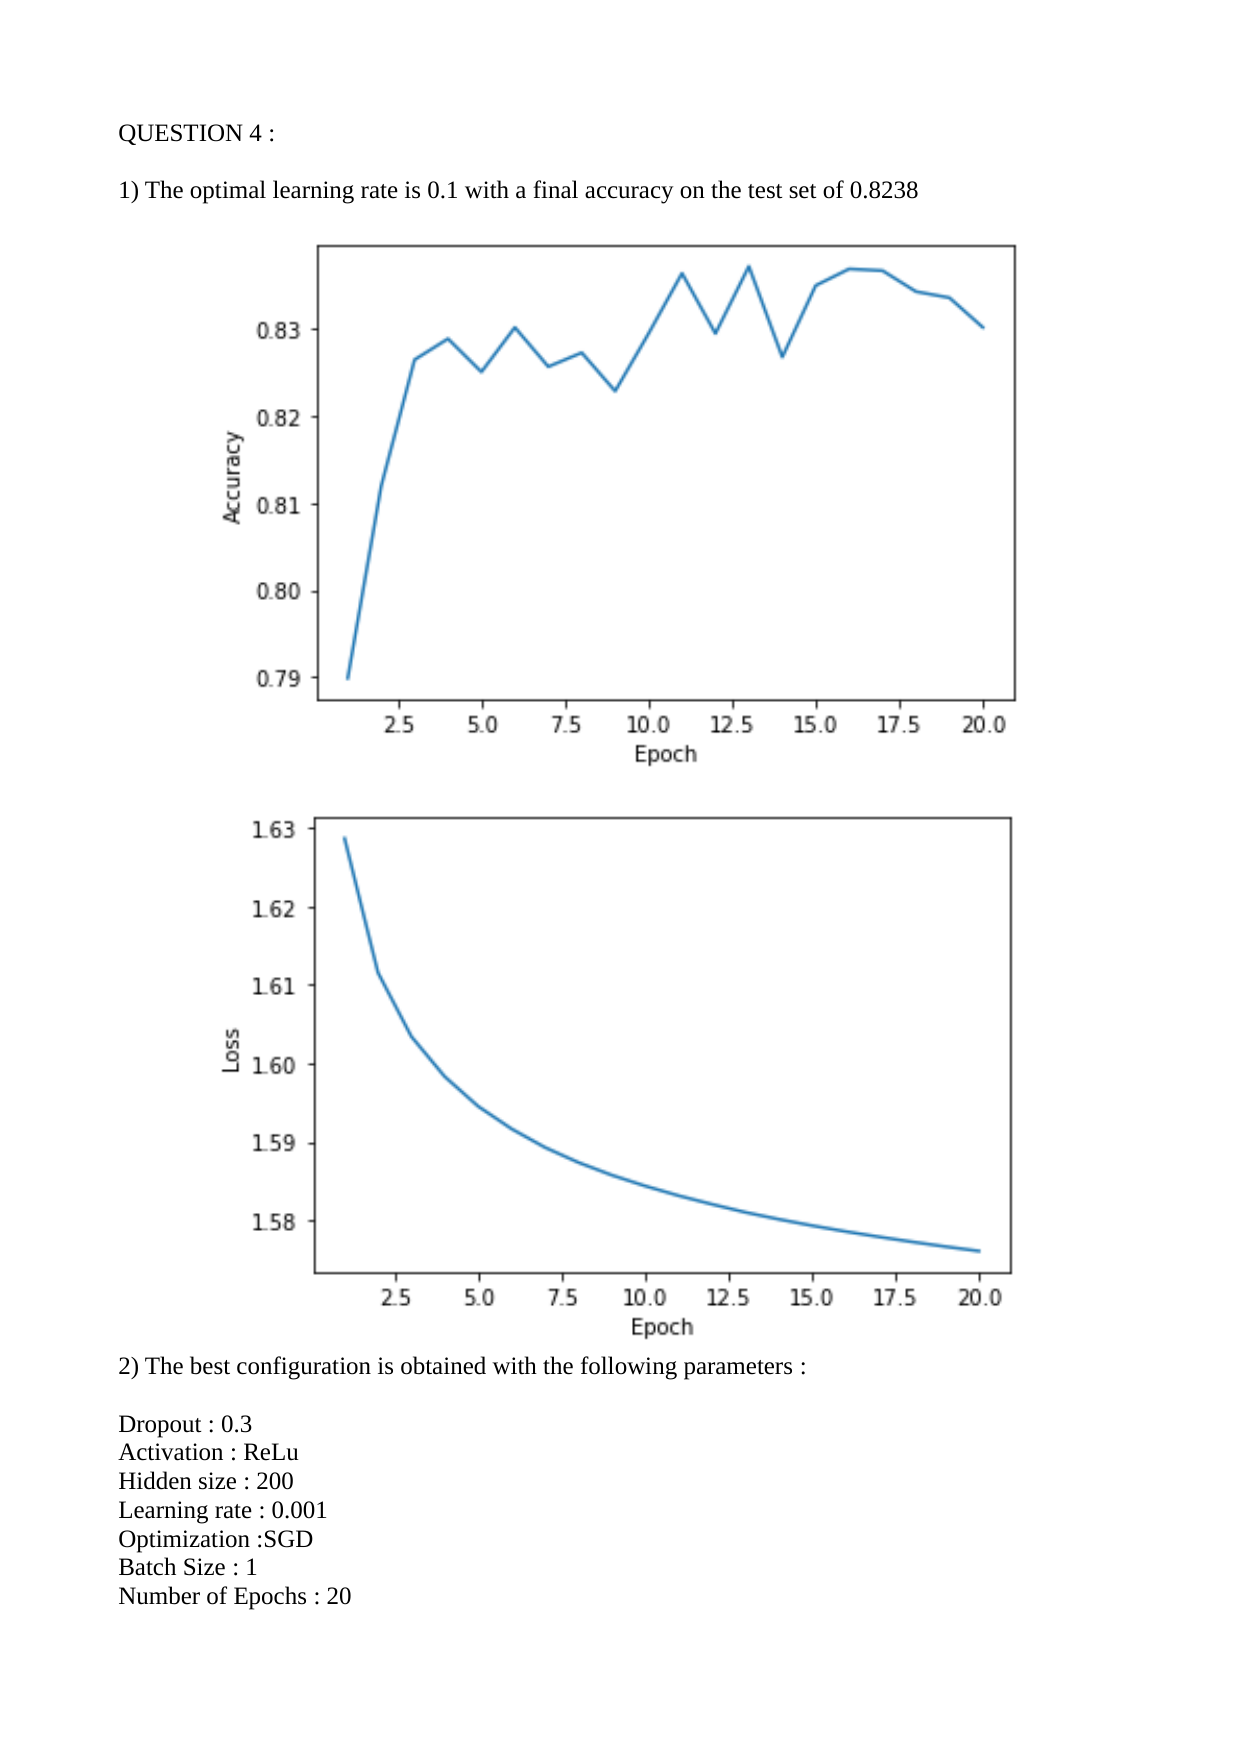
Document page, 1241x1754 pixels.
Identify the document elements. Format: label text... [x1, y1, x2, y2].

text Optimization :SGD [118, 1524, 1122, 1552]
text Number of Epochs : 20 [118, 1581, 1122, 1610]
text Learning rate : 0.001 [118, 1495, 1122, 1524]
text Batch Size : 1 [118, 1552, 1122, 1581]
text 1) The optimal learning rate is 0.1 with a final accuracy on the test set of 0.8238 [118, 176, 1122, 204]
text Activation : ReLu [118, 1437, 1122, 1466]
text Dropout : 0.3 [118, 1409, 1122, 1437]
picture [211, 233, 1029, 779]
text QUESTION 4 : [118, 118, 1122, 147]
picture [208, 805, 1025, 1352]
text 2) The best configuration is obtained with the following parameters : [118, 233, 1122, 1380]
text Hidden size : 200 [118, 1466, 1122, 1495]
